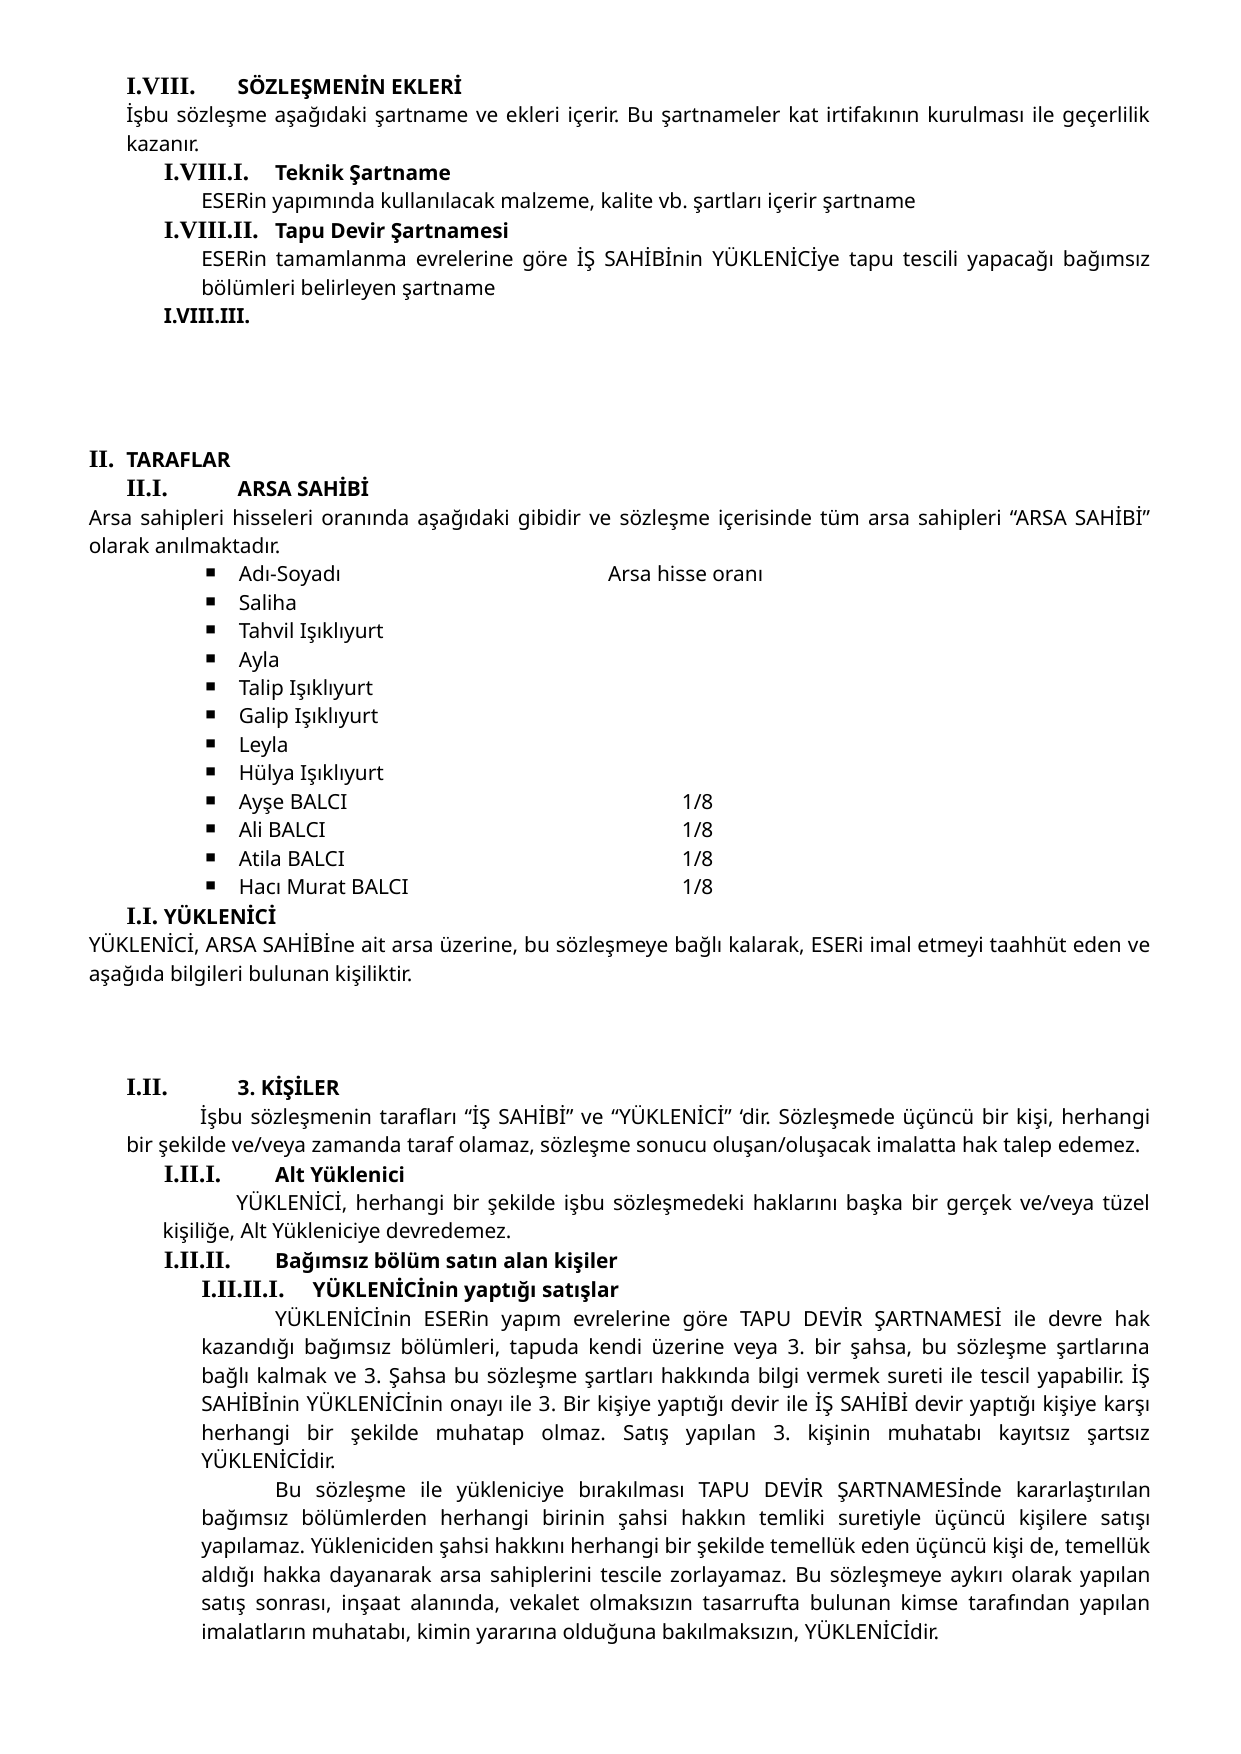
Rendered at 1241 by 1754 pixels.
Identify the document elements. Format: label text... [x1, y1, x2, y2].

text ESERin tamamlanma evrelerine göre İŞ SAHİBİnin YÜKLENİCİye tapu tescili yapacağı bağımsız bölümleri belirleyen şartname [201, 244, 1152, 301]
list Ayşe BALCI 1/8 [201, 787, 1152, 815]
text YÜKLENİCİ, herhangi bir şekilde işbu sözleşmedeki haklarını başka bir gerçek ve/veya tüzel kişiliğe, Alt Yükleniciye devredemez. [162, 1188, 1152, 1245]
list TARAFLAR [88, 444, 1152, 473]
list ARSA SAHİBİ [126, 473, 1152, 503]
list YÜKLENİCİ [126, 901, 1152, 930]
list Atila BALCI 1/8 [201, 844, 1152, 872]
list Hacı Murat BALCI 1/8 [201, 872, 1152, 901]
text İşbu sözleşme aşağıdaki şartname ve ekleri içerir. Bu şartnameler kat irtifakının kurulması ile geçerlilik kazanır. [126, 100, 1152, 157]
text Bu sözleşme ile yükleniciye bırakılması TAPU DEVİR ŞARTNAMESİnde kararlaştırılan bağımsız bölümlerden herhangi birinin şahsi hakkın temliki suretiyle üçüncü kişilere satışı yapılamaz. Yükleniciden şahsi hakkını herhangi bir şekilde temellük eden üçüncü kişi de, temellük aldığı hakka dayanarak arsa sahiplerini tescile zorlayamaz. Bu sözleşmeye aykırı olarak yapılan satış sonrası, inşaat alanında, vekalet olmaksızın tasarrufta bulunan kimse tarafından yapılan imalatların muhatabı, kimin yararına olduğuna bakılmaksızın, YÜKLENİCİdir. [201, 1475, 1152, 1645]
list Galip Işıklıyurt [201, 702, 1152, 730]
text Arsa sahipleri hisseleri oranında aşağıdaki gibidir ve sözleşme içerisinde tüm arsa sahipleri “ARSA SAHİBİ” olarak anılmaktadır. [88, 503, 1152, 559]
list Ayla [201, 645, 1152, 673]
list SÖZLEŞMENİN EKLERİ [126, 71, 1152, 100]
list Teknik Şartname [163, 157, 1152, 187]
text İşbu sözleşmenin tarafları “İŞ SAHİBİ” ve “YÜKLENİCİ” ‘dir. Sözleşmede üçüncü bir kişi, herhangi bir şekilde ve/veya zamanda taraf olamaz, sözleşme sonucu oluşan/oluşacak imalatta hak talep edemez. [126, 1102, 1152, 1159]
text YÜKLENİCİnin ESERin yapım evrelerine göre TAPU DEVİR ŞARTNAMESİ ile devre hak kazandığı bağımsız bölümleri, tapuda kendi üzerine veya 3. bir şahsa, bu sözleşme şartlarına bağlı kalmak ve 3. Şahsa bu sözleşme şartları hakkında bilgi vermek sureti ile tescil yapabilir. İŞ SAHİBİnin YÜKLENİCİnin onayı ile 3. Bir kişiye yaptığı devir ile İŞ SAHİBİ devir yaptığı kişiye karşı herhangi bir şekilde muhatap olmaz. Satış yapılan 3. kişinin muhatabı kayıtsız şartsız YÜKLENİCİdir. [201, 1304, 1152, 1475]
list Ali BALCI 1/8 [201, 815, 1152, 844]
list Tahvil Işıklıyurt [201, 616, 1152, 645]
list Talip Işıklıyurt [201, 673, 1152, 702]
list Saliha [201, 588, 1152, 616]
list Tapu Devir Şartnamesi [163, 215, 1152, 244]
text YÜKLENİCİ, ARSA SAHİBİne ait arsa üzerine, bu sözleşmeye bağlı kalarak, ESERi imal etmeyi taahhüt eden ve aşağıda bilgileri bulunan kişiliktir. [88, 930, 1152, 987]
list Leyla [201, 730, 1152, 758]
list Bağımsız bölüm satın alan kişiler [163, 1245, 1152, 1274]
list Hülya Işıklıyurt [201, 758, 1152, 787]
list Alt Yüklenici [163, 1159, 1152, 1188]
list Adı-Soyadı Arsa hisse oranı [201, 559, 1152, 588]
list YÜKLENİCİnin yaptığı satışlar [201, 1274, 1152, 1304]
list 3. KİŞİLER [126, 1072, 1152, 1102]
text ESERin yapımında kullanılacak malzeme, kalite vb. şartları içerir şartname [201, 187, 1152, 215]
